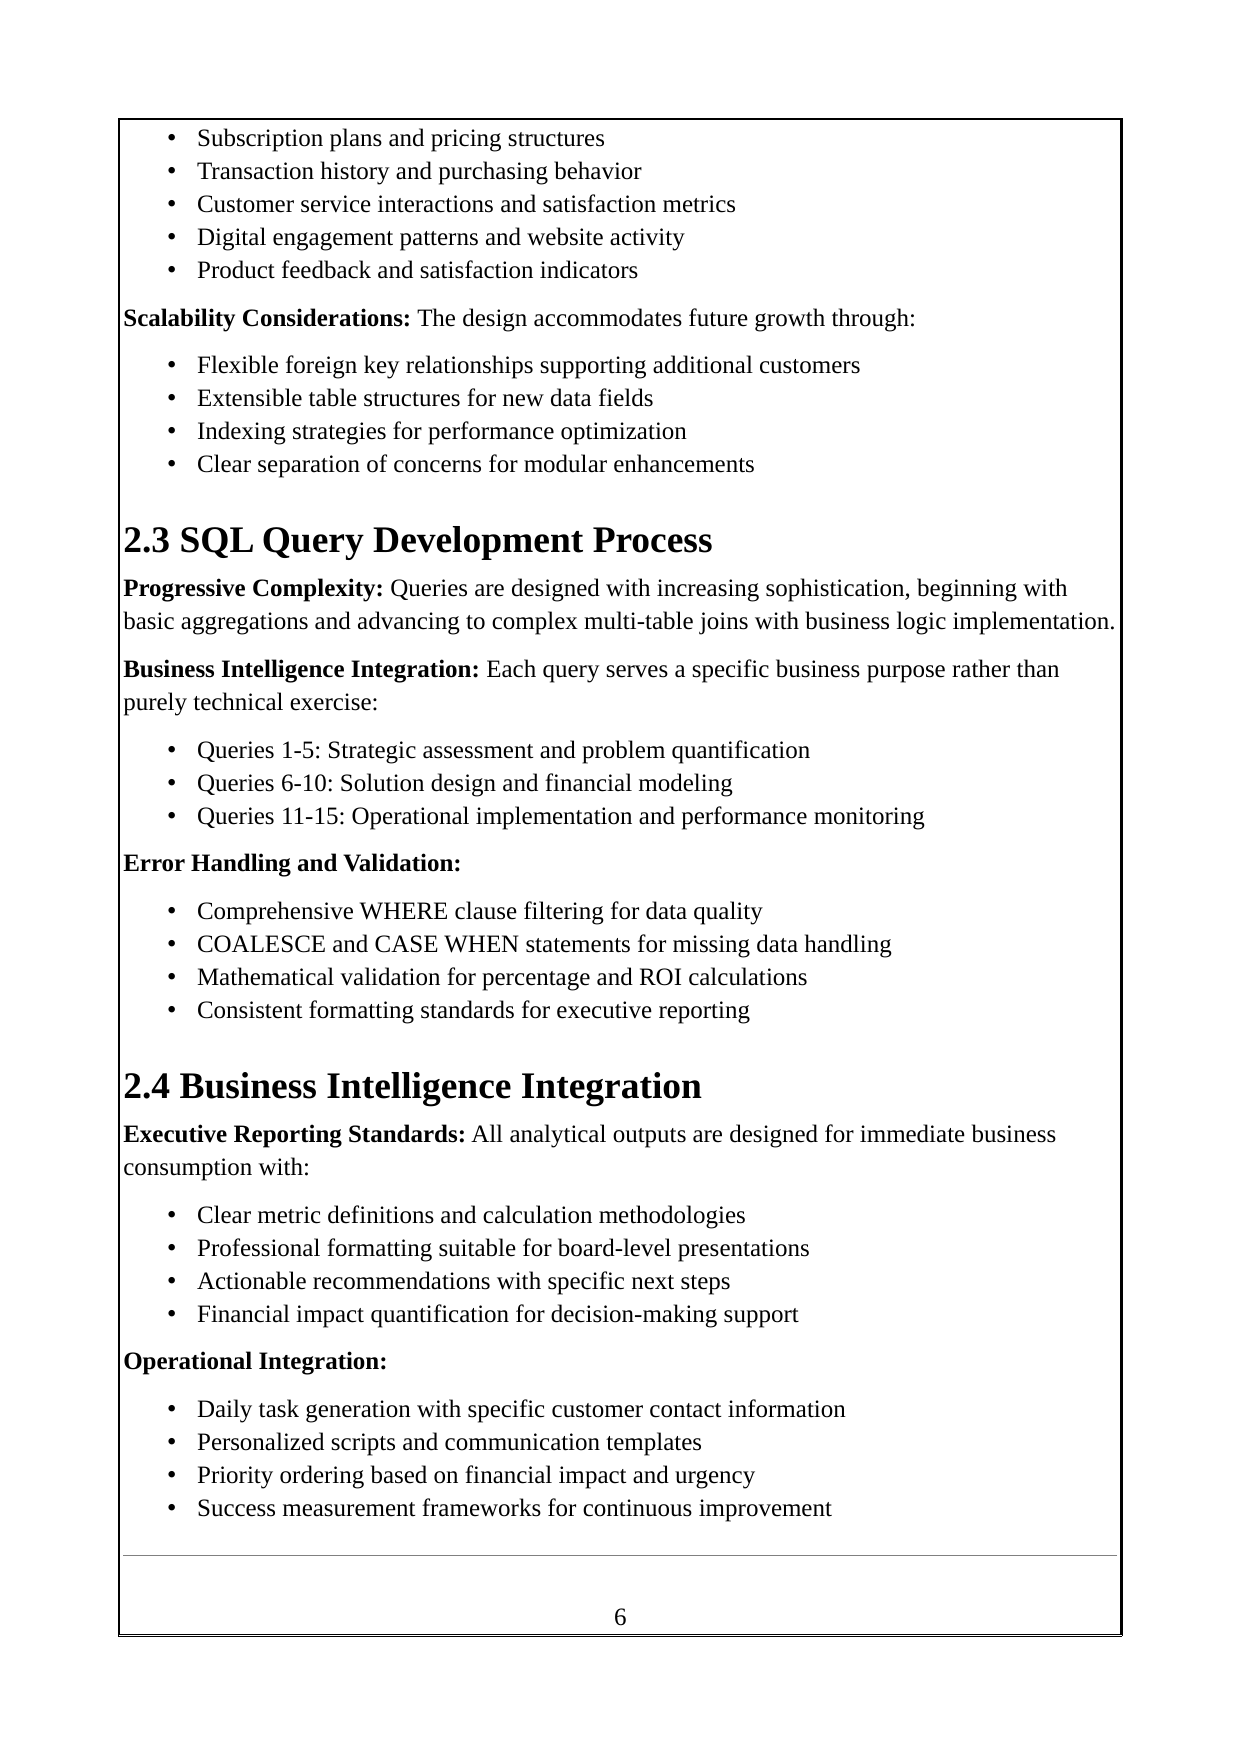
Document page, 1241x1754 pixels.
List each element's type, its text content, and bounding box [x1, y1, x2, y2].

list Comprehensive WHERE clause filtering for data quality [167, 896, 1117, 925]
list Actionable recommendations with specific next steps [167, 1266, 1117, 1294]
list Daily task generation with specific customer contact information [167, 1394, 1117, 1423]
list Queries 1-5: Strategic assessment and problem quantification [167, 735, 1117, 763]
list Transaction history and purchasing behavior [167, 156, 1117, 185]
text Business Intelligence Integration: Each query serves a specific business purpose rather than purely technical exercise: [123, 654, 1117, 716]
list Personalized scripts and communication templates [167, 1427, 1117, 1456]
list Subscription plans and pricing structures [167, 123, 1117, 152]
list Product feedback and satisfaction indicators [167, 255, 1117, 284]
list Success measurement frameworks for continuous improvement [167, 1493, 1117, 1522]
list Financial impact quantification for decision-making support [167, 1299, 1117, 1327]
text Executive Reporting Standards: All analytical outputs are designed for immediate business consumption with: [123, 1119, 1117, 1181]
list Clear separation of concerns for modular enhancements [167, 449, 1117, 478]
subtitle 2.3 SQL Query Development Process [123, 518, 1117, 561]
list Consistent formatting standards for executive reporting [167, 995, 1117, 1024]
list Clear metric definitions and calculation methodologies [167, 1200, 1117, 1228]
text Operational Integration: [123, 1346, 1117, 1375]
text Scalability Considerations: The design accommodates future growth through: [123, 303, 1117, 331]
text Progressive Complexity: Queries are designed with increasing sophistication, beginning with basic aggregations and advancing to complex multi-table joins with business logic implementation. [123, 573, 1117, 635]
list Mathematical validation for percentage and ROI calculations [167, 962, 1117, 991]
subtitle 2.4 Business Intelligence Integration [123, 1063, 1117, 1107]
list COALESCE and CASE WHEN statements for missing data handling [167, 929, 1117, 958]
text Error Handling and Validation: [123, 848, 1117, 877]
list Extensible table structures for new data fields [167, 383, 1117, 412]
list Queries 6-10: Solution design and financial modeling [167, 768, 1117, 796]
list Digital engagement patterns and website activity [167, 222, 1117, 251]
list Customer service interactions and satisfaction metrics [167, 189, 1117, 218]
list Flexible foreign key relationships supporting additional customers [167, 350, 1117, 379]
list Priority ordering based on financial impact and urgency [167, 1460, 1117, 1489]
list Professional formatting suitable for board-level presentations [167, 1233, 1117, 1261]
list Indexing strategies for performance optimization [167, 416, 1117, 445]
list Queries 11-15: Operational implementation and performance monitoring [167, 801, 1117, 829]
